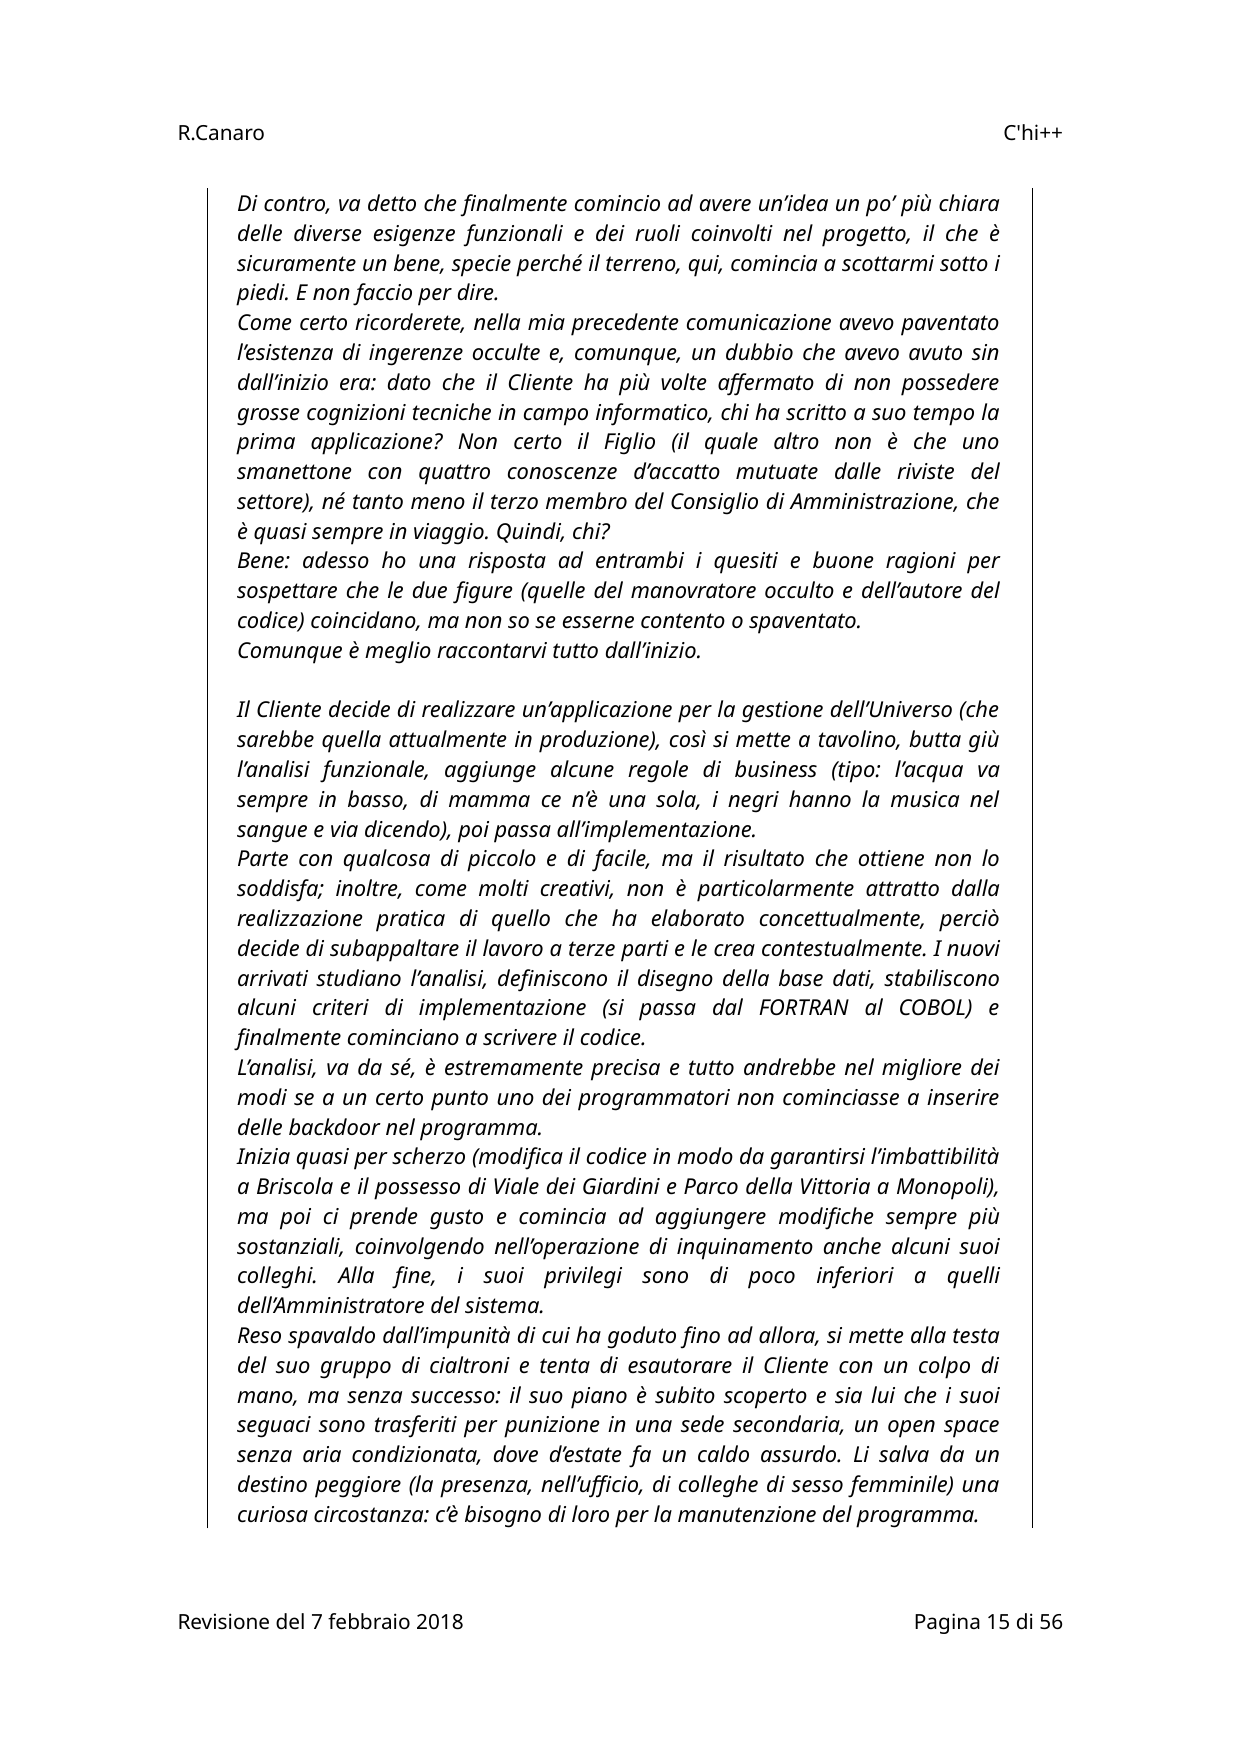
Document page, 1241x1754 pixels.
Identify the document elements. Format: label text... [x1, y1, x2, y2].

text Inizia quasi per scherzo (modifica il codice in modo da garantirsi l’imbattibilità a Briscola e il possesso di Viale dei Giardini e Parco della Vittoria a Monopoli), ma poi ci prende gusto e comincia ad aggiungere modifiche sempre più sostanziali, coinvolgendo nell’operazione di inquinamento anche alcuni suoi colleghi. Alla fine, i suoi privilegi sono di poco inferiori a quelli dell’Amministratore del sistema. [208, 1141, 1032, 1320]
text L’analisi, va da sé, è estremamente precisa e tutto andrebbe nel migliore dei modi se a un certo punto uno dei programmatori non cominciasse a inserire delle backdoor nel programma. [208, 1052, 1032, 1141]
text Comunque è meglio raccontarvi tutto dall’inizio. [208, 635, 1032, 664]
text Bene: adesso ho una risposta ad entrambi i quesiti e buone ragioni per sospettare che le due figure (quelle del manovratore occulto e dell’autore del codice) coincidano, ma non so se esserne contento o spaventato. [208, 545, 1032, 635]
text Parte con qualcosa di piccolo e di facile, ma il risultato che ottiene non lo soddisfa; inoltre, come molti creativi, non è particolarmente attratto dalla realizzazione pratica di quello che ha elaborato concettualmente, perciò decide di subappaltare il lavoro a terze parti e le crea contestualmente. I nuovi arrivati studiano l’analisi, definiscono il disegno della base dati, stabiliscono alcuni criteri di implementazione (si passa dal FORTRAN al COBOL) e finalmente cominciano a scrivere il codice. [208, 843, 1032, 1052]
text Reso spavaldo dall’impunità di cui ha goduto fino ad allora, si mette alla testa del suo gruppo di cialtroni e tenta di esautorare il Cliente con un colpo di mano, ma senza successo: il suo piano è subito scoperto e sia lui che i suoi seguaci sono trasferiti per punizione in una sede secondaria, un open space senza aria condizionata, dove d’estate fa un caldo assurdo. Li salva da un destino peggiore (la presenza, nell’ufficio, di colleghe di sesso femminile) una curiosa circostanza: c’è bisogno di loro per la manutenzione del programma. [208, 1320, 1032, 1528]
text Il Cliente decide di realizzare un’applicazione per la gestione dell’Universo (che sarebbe quella attualmente in produzione), così si mette a tavolino, butta giù l’analisi funzionale, aggiunge alcune regole di business (tipo: l’acqua va sempre in basso, di mamma ce n’è una sola, i negri hanno la musica nel sangue e via dicendo), poi passa all’implementazione. [208, 694, 1032, 843]
text Come certo ricorderete, nella mia precedente comunicazione avevo paventato l’esistenza di ingerenze occulte e, comunque, un dubbio che avevo avuto sin dall’inizio era: dato che il Cliente ha più volte affermato di non possedere grosse cognizioni tecniche in campo informatico, chi ha scritto a suo tempo la prima applicazione? Non certo il Figlio (il quale altro non è che uno smanettone con quattro conoscenze d’accatto mutuate dalle riviste del settore), né tanto meno il terzo membro del Consiglio di Amministrazione, che è quasi sempre in viaggio. Quindi, chi? [208, 307, 1032, 545]
text Di contro, va detto che finalmente comincio ad avere un’idea un po’ più chiara delle diverse esigenze funzionali e dei ruoli coinvolti nel progetto, il che è sicuramente un bene, specie perché il terreno, qui, comincia a scottarmi sotto i piedi. E non faccio per dire. [208, 188, 1032, 307]
